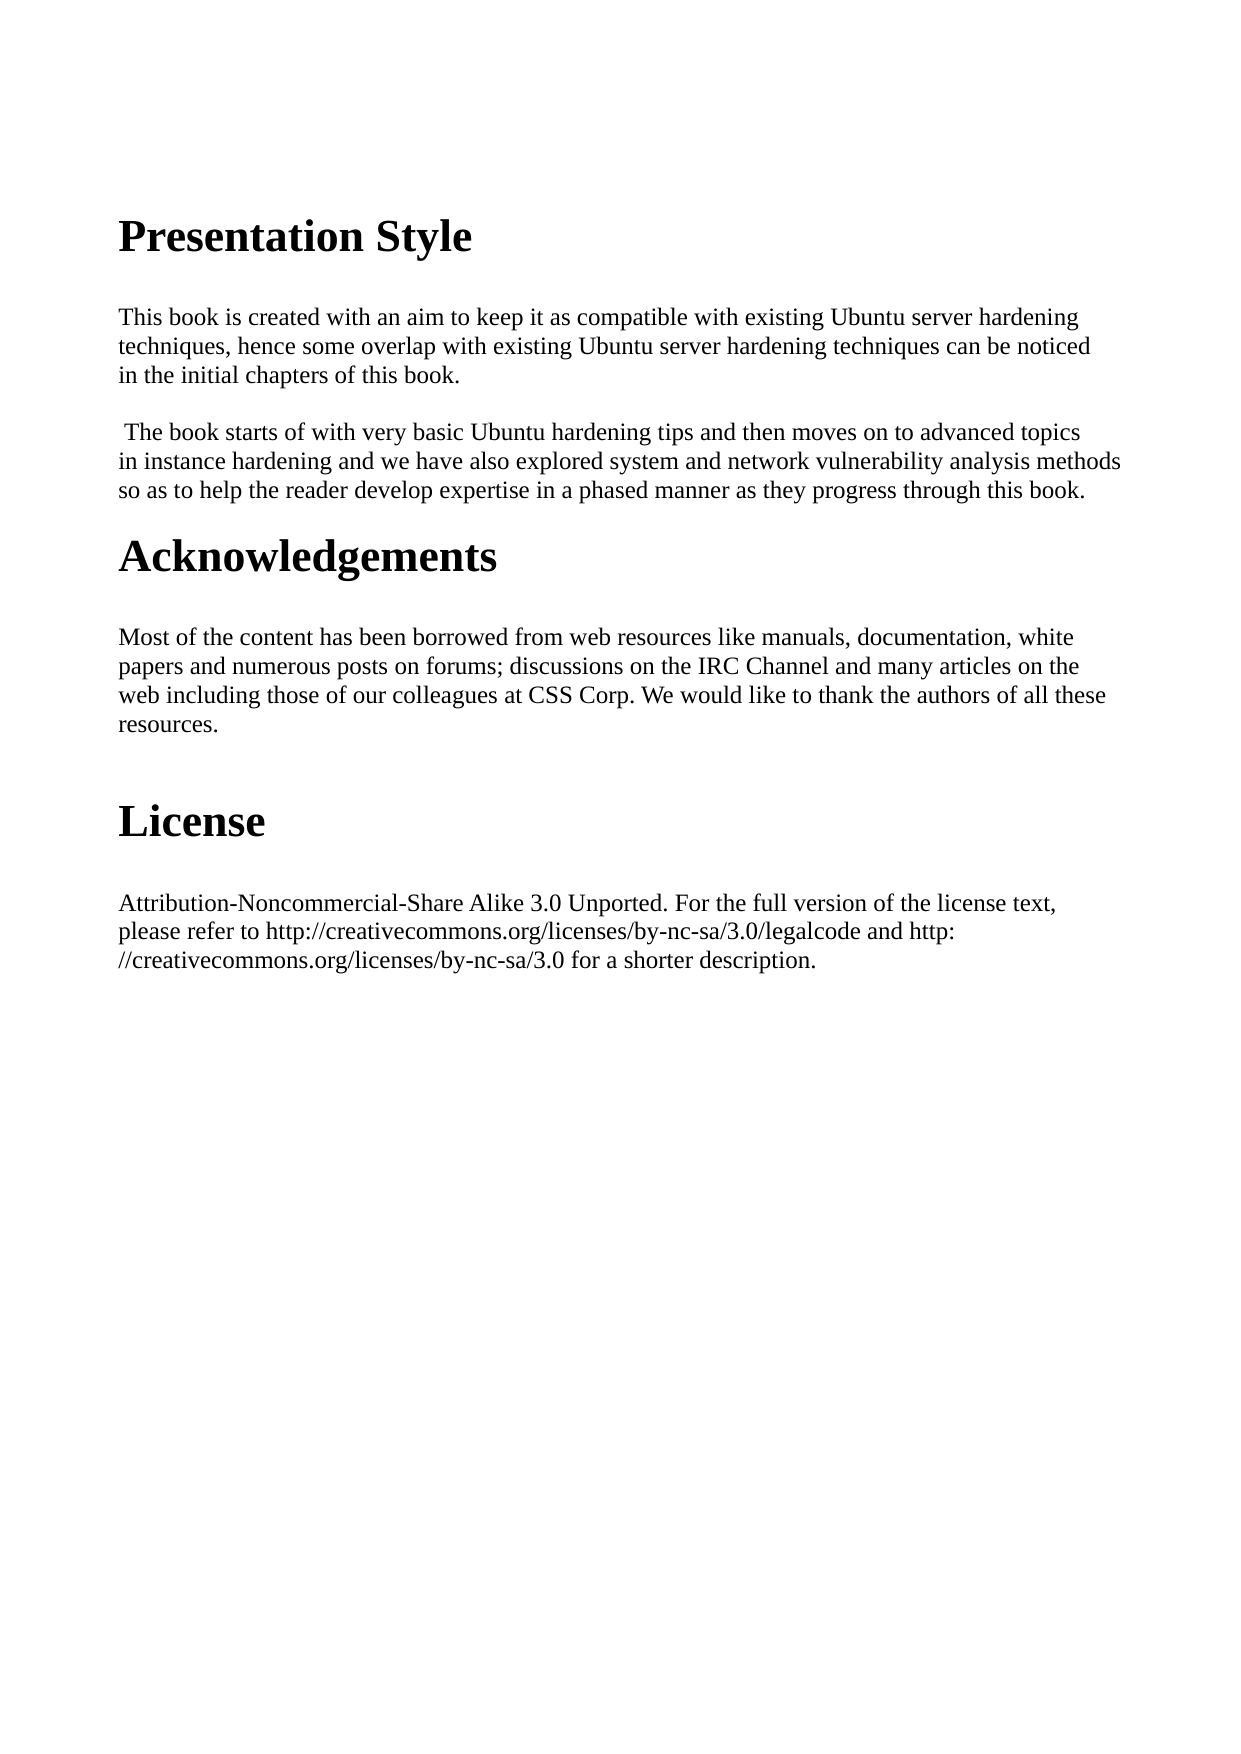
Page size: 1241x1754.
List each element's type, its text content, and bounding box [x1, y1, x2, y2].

text techniques, hence some overlap with existing Ubuntu server hardening techniques can be noticed [118, 331, 1122, 360]
title Presentation Style [118, 208, 1122, 261]
title License [118, 794, 1122, 846]
text Most of the content has been borrowed from web resources like manuals, documentation, white [118, 622, 1122, 651]
text Attribution-Noncommercial-Share Alike 3.0 Unported. For the full version of the license text, [118, 888, 1122, 916]
text in the initial chapters of this book. [118, 360, 1122, 388]
title Acknowledgements [118, 528, 1122, 581]
text papers and numerous posts on forums; discussions on the IRC Channel and many articles on the web including those of our colleagues at CSS Corp. We would like to thank the authors of all these resources. [118, 651, 1122, 737]
text in instance hardening and we have also explored system and network vulnerability analysis methods so as to help the reader develop expertise in a phased manner as they progress through this book. [118, 446, 1122, 503]
text please refer to http://creativecommons.org/licenses/by-nc-sa/3.0/legalcode and http: [118, 916, 1122, 945]
text //creativecommons.org/licenses/by-nc-sa/3.0 for a shorter description. [118, 945, 1122, 974]
text This book is created with an aim to keep it as compatible with existing Ubuntu server hardening [118, 302, 1122, 331]
text The book starts of with very basic Ubuntu hardening tips and then moves on to advanced topics [118, 417, 1122, 446]
